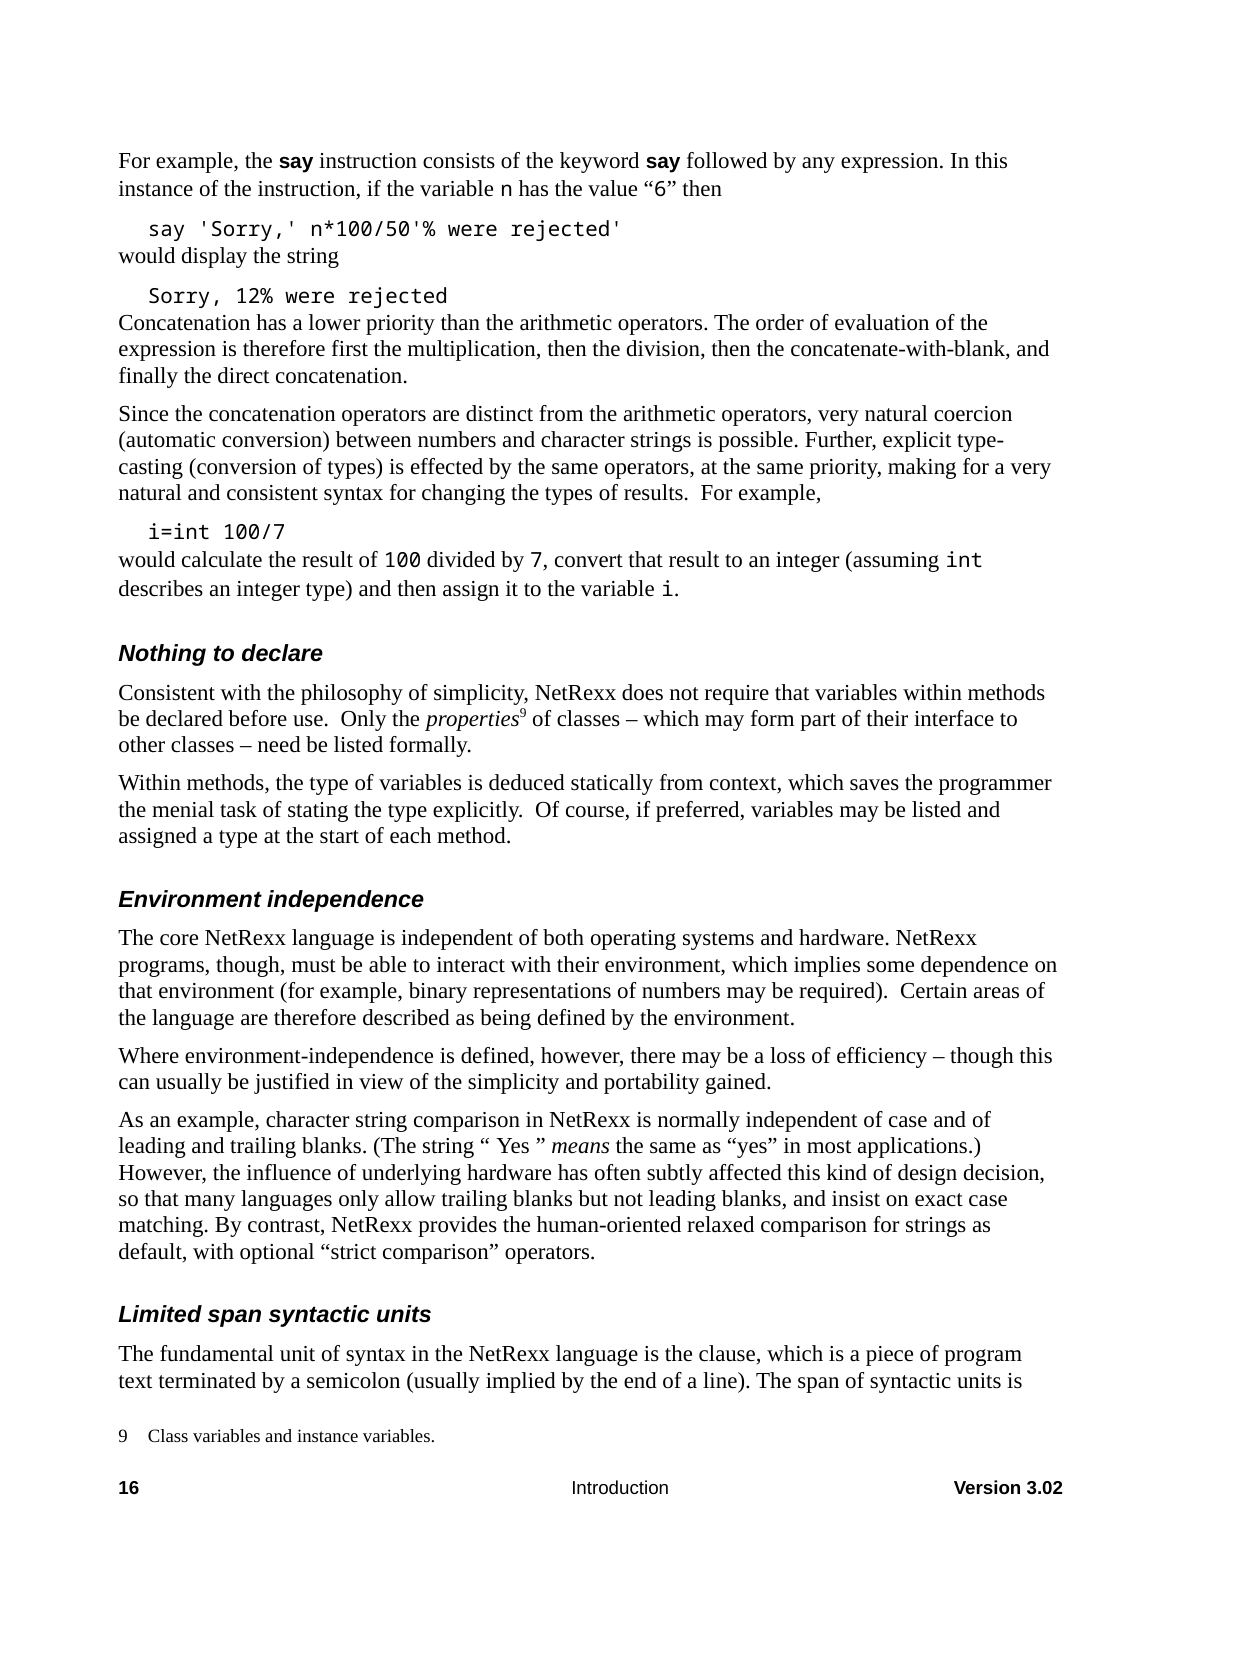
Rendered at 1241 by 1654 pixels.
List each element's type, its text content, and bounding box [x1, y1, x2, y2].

text Sorry, 12% were rejected [148, 281, 1063, 309]
text The fundamental unit of syntax in the NetRexx language is the clause, which is a piece of program text terminated by a semicolon (usually implied by the end of a line). The span of syntactic units is [118, 1340, 1063, 1393]
text Class variables and instance variables. [118, 1425, 1063, 1447]
text As an example, character string comparison in NetRexx is normally independent of case and of leading and trailing blanks. (The string “ Yes ” means the same as “yes” in most applications.) However, the influence of underlying hardware has often subtly affected this kind of design decision, so that many languages only allow trailing blanks but not leading blanks, and insist on exact case matching. By contrast, NetRexx provides the human-oriented relaxed comparison for strings as default, with optional “strict comparison” operators. [118, 1106, 1063, 1264]
text The core NetRexx language is independent of both operating systems and hardware. NetRexx programs, though, must be able to interact with their environment, which implies some dependence on that environment (for example, binary representations of numbers may be required). Certain areas of the language are therefore described as being defined by the environment. [118, 924, 1063, 1030]
subtitle Limited span syntactic units [118, 1301, 1063, 1328]
text Concatenation has a lower priority than the arithmetic operators. The order of evaluation of the expression is therefore first the multiplication, then the division, then the concatenate-with-blank, and finally the direct concatenation. [118, 309, 1063, 388]
text i=int 100/7 [148, 517, 1063, 546]
subtitle Nothing to declare [118, 639, 1063, 666]
text Since the concatenation operators are distinct from the arithmetic operators, very natural coercion (automatic conversion) between numbers and character strings is possible. Further, explicit type-casting (conversion of types) is effected by the same operators, at the same priority, making for a very natural and consistent syntax for changing the types of results. For example, [118, 400, 1063, 505]
text For example, the say instruction consists of the keyword say followed by any expression. In this instance of the instruction, if the variable n has the value “6” then [118, 148, 1063, 202]
text say 'Sorry,' n*100/50'% were rejected' [148, 214, 1063, 243]
text Within methods, the type of variables is deduced statically from context, which saves the programmer the menial task of stating the type explicitly. Of course, if preferred, variables may be listed and assigned a type at the start of each method. [118, 769, 1063, 848]
subtitle Environment independence [118, 885, 1063, 912]
text would display the string [118, 243, 1063, 269]
text Where environment-independence is defined, however, there may be a loss of efficiency – though this can usually be justified in view of the simplicity and portability gained. [118, 1042, 1063, 1094]
text Consistent with the philosophy of simplicity, NetRexx does not require that variables within methods be declared before use. Only the properties of classes – which may form part of their interface to other classes – need be listed formally. [118, 678, 1063, 758]
text would calculate the result of 100 divided by 7, convert that result to an integer (assuming int describes an integer type) and then assign it to the variable i. [118, 546, 1063, 602]
